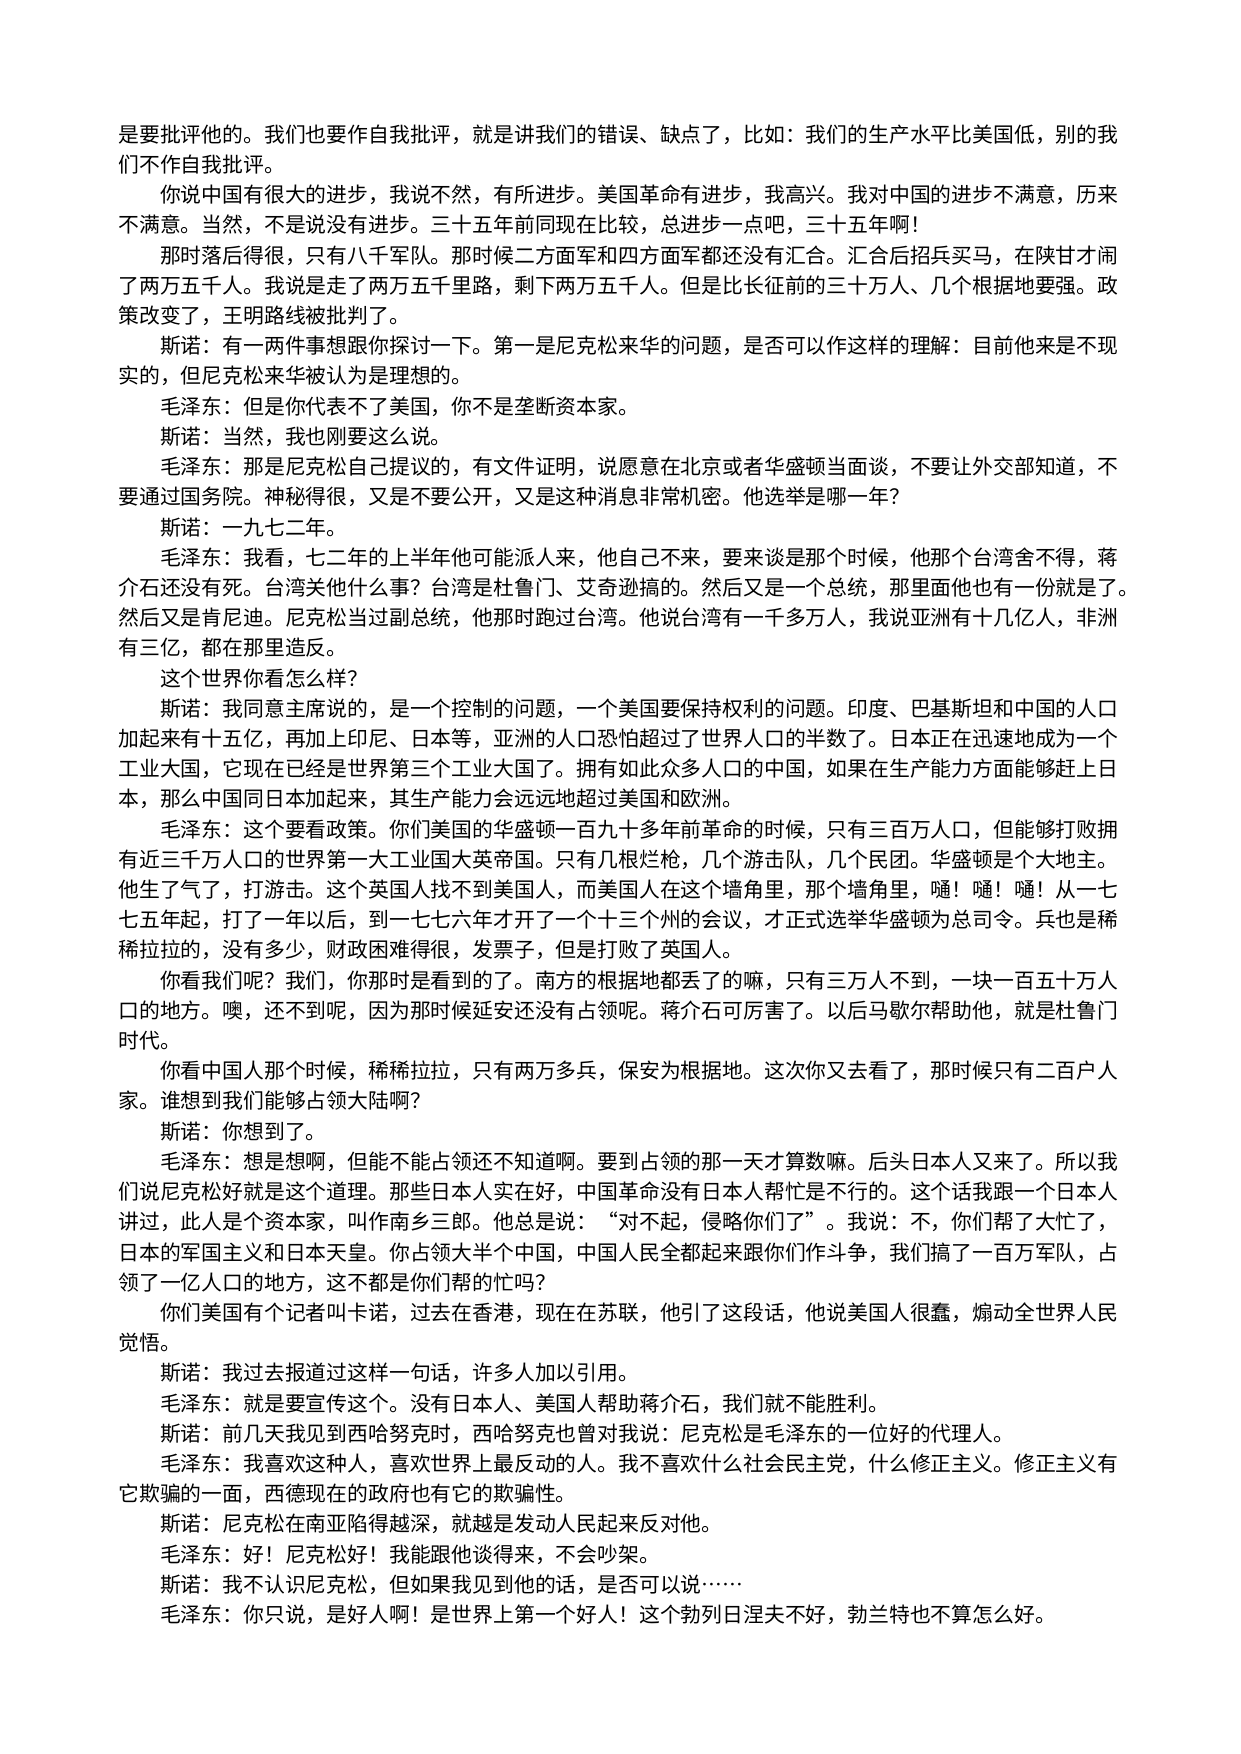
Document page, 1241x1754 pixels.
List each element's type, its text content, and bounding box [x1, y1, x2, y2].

text 你看我们呢？我们，你那时是看到的了。南方的根据地都丢了的嘛，只有三万人不到，一块一百五十万人口的地方。噢，还不到呢，因为那时候延安还没有占领呢。蒋介石可厉害了。以后马歇尔帮助他，就是杜鲁门时代。 [118, 964, 1122, 1054]
text 是要批评他的。我们也要作自我批评，就是讲我们的错误、缺点了，比如：我们的生产水平比美国低，别的我们不作自我批评。 [118, 118, 1122, 178]
text 毛泽东：好！尼克松好！我能跟他谈得来，不会吵架。 [118, 1538, 1122, 1568]
text 斯诺：当然，我也刚要这么说。 [118, 420, 1122, 450]
text 斯诺：尼克松在南亚陷得越深，就越是发动人民起来反对他。 [118, 1508, 1122, 1538]
text 斯诺：一九七二年。 [118, 511, 1122, 541]
text 毛泽东：那是尼克松自己提议的，有文件证明，说愿意在北京或者华盛顿当面谈，不要让外交部知道，不要通过国务院。神秘得很，又是不要公开，又是这种消息非常机密。他选举是哪一年？ [118, 450, 1122, 511]
text 毛泽东：想是想啊，但能不能占领还不知道啊。要到占领的那一天才算数嘛。后头日本人又来了。所以我们说尼克松好就是这个道理。那些日本人实在好，中国革命没有日本人帮忙是不行的。这个话我跟一个日本人讲过，此人是个资本家，叫作南乡三郎。他总是说：“对不起，侵略你们了”。我说：不，你们帮了大忙了，日本的军国主义和日本天皇。你占领大半个中国，中国人民全都起来跟你们作斗争，我们搞了一百万军队，占领了一亿人口的地方，这不都是你们帮的忙吗？ [118, 1145, 1122, 1296]
text 你说中国有很大的进步，我说不然，有所进步。美国革命有进步，我高兴。我对中国的进步不满意，历来不满意。当然，不是说没有进步。三十五年前同现在比较，总进步一点吧，三十五年啊！ [118, 178, 1122, 239]
text 斯诺：有一两件事想跟你探讨一下。第一是尼克松来华的问题，是否可以作这样的理解：目前他来是不现实的，但尼克松来华被认为是理想的。 [118, 329, 1122, 390]
text 你们美国有个记者叫卡诺，过去在香港，现在在苏联，他引了这段话，他说美国人很蠢，煽动全世界人民觉悟。 [118, 1296, 1122, 1357]
text 斯诺：前几天我见到西哈努克时，西哈努克也曾对我说：尼克松是毛泽东的一位好的代理人。 [118, 1417, 1122, 1447]
text 那时落后得很，只有八千军队。那时候二方面军和四方面军都还没有汇合。汇合后招兵买马，在陕甘才闹了两万五千人。我说是走了两万五千里路，剩下两万五千人。但是比长征前的三十万人、几个根据地要强。政策改变了，王明路线被批判了。 [118, 239, 1122, 329]
text 毛泽东：我喜欢这种人，喜欢世界上最反动的人。我不喜欢什么社会民主党，什么修正主义。修正主义有它欺骗的一面，西德现在的政府也有它的欺骗性。 [118, 1447, 1122, 1508]
text 毛泽东：这个要看政策。你们美国的华盛顿一百九十多年前革命的时候，只有三百万人口，但能够打败拥有近三千万人口的世界第一大工业国大英帝国。只有几根烂枪，几个游击队，几个民团。华盛顿是个大地主。他生了气了，打游击。这个英国人找不到美国人，而美国人在这个墙角里，那个墙角里，嗵！嗵！嗵！从一七七五年起，打了一年以后，到一七七六年才开了一个十三个州的会议，才正式选举华盛顿为总司令。兵也是稀稀拉拉的，没有多少，财政困难得很，发票子，但是打败了英国人。 [118, 813, 1122, 964]
text 毛泽东：就是要宣传这个。没有日本人、美国人帮助蒋介石，我们就不能胜利。 [118, 1387, 1122, 1417]
text 你看中国人那个时候，稀稀拉拉，只有两万多兵，保安为根据地。这次你又去看了，那时候只有二百户人家。谁想到我们能够占领大陆啊？ [118, 1054, 1122, 1115]
text 毛泽东：你只说，是好人啊！是世界上第一个好人！这个勃列日涅夫不好，勃兰特也不算怎么好。 [118, 1598, 1122, 1628]
text 斯诺：我过去报道过这样一句话，许多人加以引用。 [118, 1357, 1122, 1387]
text 毛泽东：我看，七二年的上半年他可能派人来，他自己不来，要来谈是那个时候，他那个台湾舍不得，蒋介石还没有死。台湾关他什么事？台湾是杜鲁门、艾奇逊搞的。然后又是一个总统，那里面他也有一份就是了。然后又是肯尼迪。尼克松当过副总统，他那时跑过台湾。他说台湾有一千多万人，我说亚洲有十几亿人，非洲有三亿，都在那里造反。 [118, 541, 1122, 662]
text 斯诺：你想到了。 [118, 1115, 1122, 1145]
text 斯诺：我不认识尼克松，但如果我见到他的话，是否可以说…… [118, 1568, 1122, 1598]
text 这个世界你看怎么样？ [118, 662, 1122, 692]
text 毛泽东：但是你代表不了美国，你不是垄断资本家。 [118, 390, 1122, 420]
text 斯诺：我同意主席说的，是一个控制的问题，一个美国要保持权利的问题。印度、巴基斯坦和中国的人口加起来有十五亿，再加上印尼、日本等，亚洲的人口恐怕超过了世界人口的半数了。日本正在迅速地成为一个工业大国，它现在已经是世界第三个工业大国了。拥有如此众多人口的中国，如果在生产能力方面能够赶上日本，那么中国同日本加起来，其生产能力会远远地超过美国和欧洲。 [118, 692, 1122, 813]
